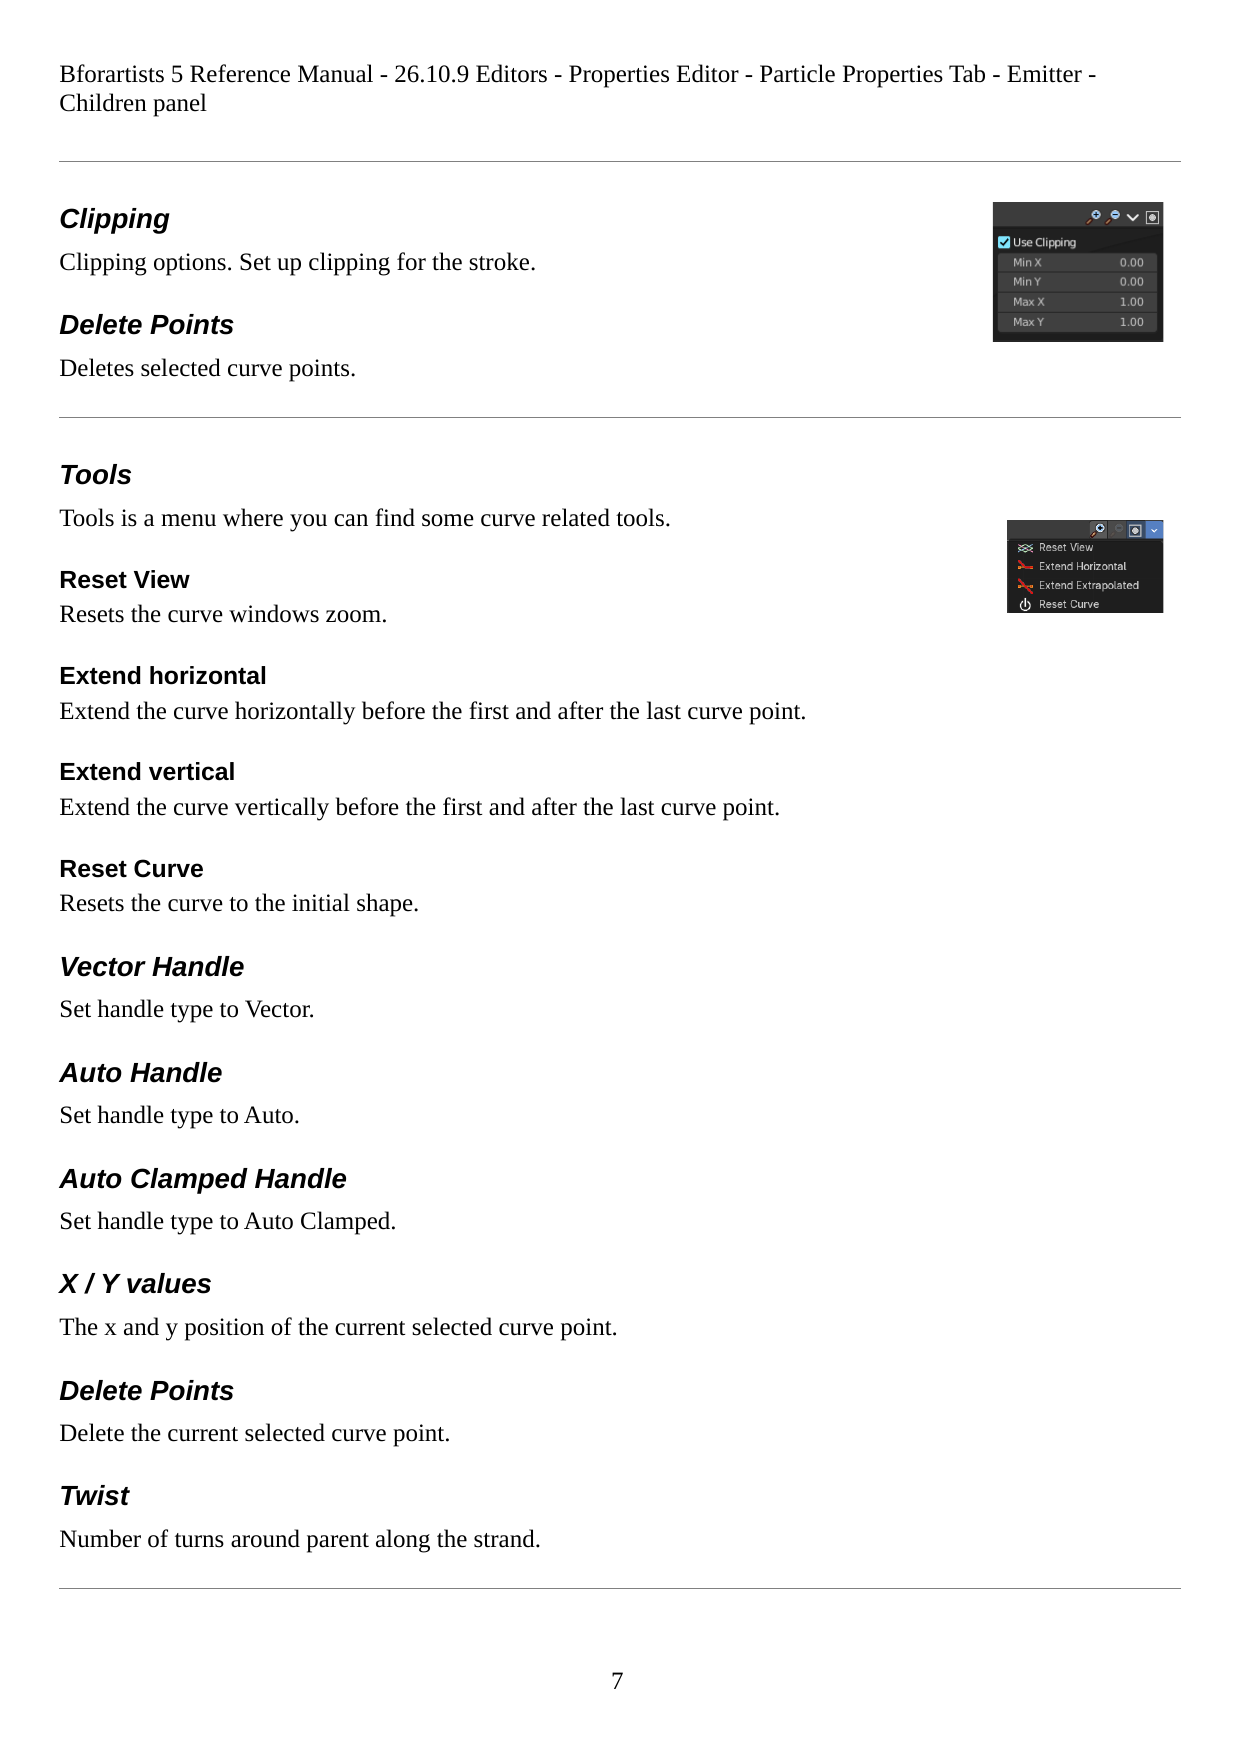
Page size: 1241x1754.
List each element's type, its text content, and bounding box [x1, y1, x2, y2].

text Resets the curve to the initial shape. [59, 888, 1181, 917]
subtitle [1164, 203, 1181, 234]
text Deletes selected curve points. [59, 353, 1181, 382]
subtitle Auto Handle [59, 1056, 1181, 1088]
subtitle Clipping [59, 203, 992, 234]
text Clipping options. Set up clipping for the stroke. [59, 247, 992, 276]
subtitle Extend vertical [59, 757, 1181, 786]
subtitle Reset View [59, 565, 1007, 593]
text Set handle type to Auto. [59, 1100, 1181, 1129]
subtitle Delete Points [59, 1374, 1181, 1406]
text Resets the curve windows zoom. [59, 599, 1181, 628]
subtitle Vector Handle [59, 950, 1181, 982]
picture [1007, 520, 1164, 613]
subtitle Auto Clamped Handle [59, 1162, 1181, 1194]
text Extend the curve vertically before the first and after the last curve point. [59, 792, 1181, 821]
subtitle Tools [59, 459, 1181, 491]
picture [992, 202, 1164, 342]
subtitle [1164, 309, 1181, 341]
text Number of turns around parent along the strand. [59, 1524, 1181, 1553]
subtitle Delete Points [59, 309, 992, 341]
text Set handle type to Auto Clamped. [59, 1206, 1181, 1235]
text The x and y position of the current selected curve point. [59, 1312, 1181, 1341]
subtitle Reset Curve [59, 854, 1181, 882]
text Set handle type to Vector. [59, 994, 1181, 1023]
subtitle X / Y values [59, 1268, 1181, 1300]
text Tools is a menu where you can find some curve related tools. [59, 503, 1181, 532]
subtitle Extend horizontal [59, 661, 1181, 689]
text Delete the current selected curve point. [59, 1418, 1181, 1447]
subtitle [1164, 565, 1181, 593]
subtitle Twist [59, 1480, 1181, 1512]
text Extend the curve horizontally before the first and after the last curve point. [59, 696, 1181, 724]
